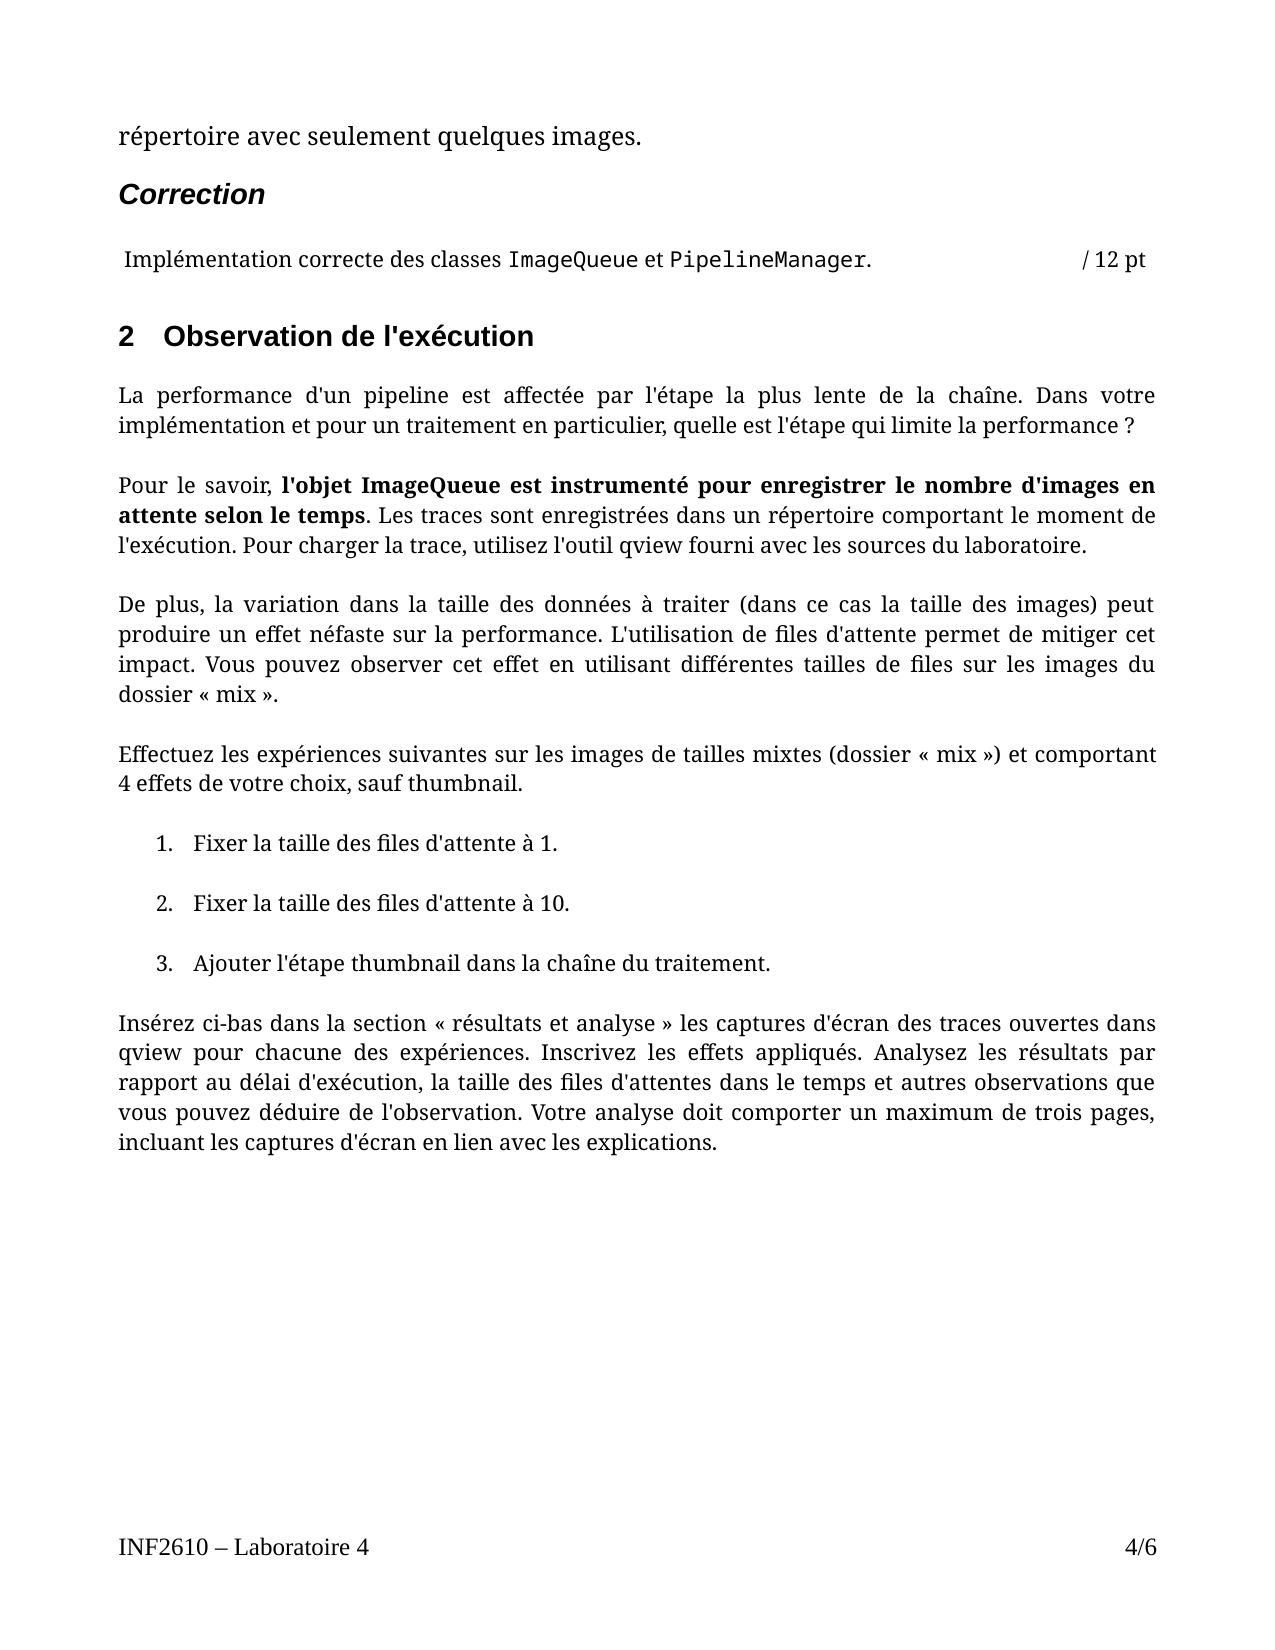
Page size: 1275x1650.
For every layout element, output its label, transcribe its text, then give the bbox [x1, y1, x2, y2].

table_header Implémentation correcte des classes ImageQueue et PipelineManager. [118, 223, 1007, 294]
subtitle Observation de l'exécution [118, 319, 1157, 353]
text Effectuez les expériences suivantes sur les images de tailles mixtes (dossier « mix ») et comportant 4 effets de votre choix, sauf thumbnail. [118, 739, 1157, 798]
list Ajouter l'étape thumbnail dans la chaîne du traitement. [156, 948, 1157, 978]
table_header [1008, 223, 1077, 294]
subtitle Correction [118, 177, 1157, 211]
table_header / 12 pt [1077, 223, 1157, 294]
text répertoire avec seulement quelques images. [118, 118, 1157, 152]
list Fixer la taille des files d'attente à 10. [156, 888, 1157, 918]
text Pour le savoir, l'objet ImageQueue est instrumenté pour enregistrer le nombre d'images en attente selon le temps. Les traces sont enregistrées dans un répertoire comportant le moment de l'exécution. Pour charger la trace, utilisez l'outil qview fourni avec les sources du laboratoire. [118, 470, 1157, 559]
text Insérez ci-bas dans la section « résultats et analyse » les captures d'écran des traces ouvertes dans qview pour chacune des expériences. Inscrivez les effets appliqués. Analysez les résultats par rapport au délai d'exécution, la taille des files d'attentes dans le temps et autres observations que vous pouvez déduire de l'observation. Votre analyse doit comporter un maximum de trois pages, incluant les captures d'écran en lien avec les explications. [118, 1008, 1157, 1157]
list Fixer la taille des files d'attente à 1. [156, 828, 1157, 858]
text La performance d'un pipeline est affectée par l'étape la plus lente de la chaîne. Dans votre implémentation et pour un traitement en particulier, quelle est l'étape qui limite la performance ? [118, 381, 1157, 440]
text De plus, la variation dans la taille des données à traiter (dans ce cas la taille des images) peut produire un effet néfaste sur la performance. L'utilisation de files d'attente permet de mitiger cet impact. Vous pouvez observer cet effet en utilisant différentes tailles de files sur les images du dossier « mix ». [118, 589, 1157, 709]
